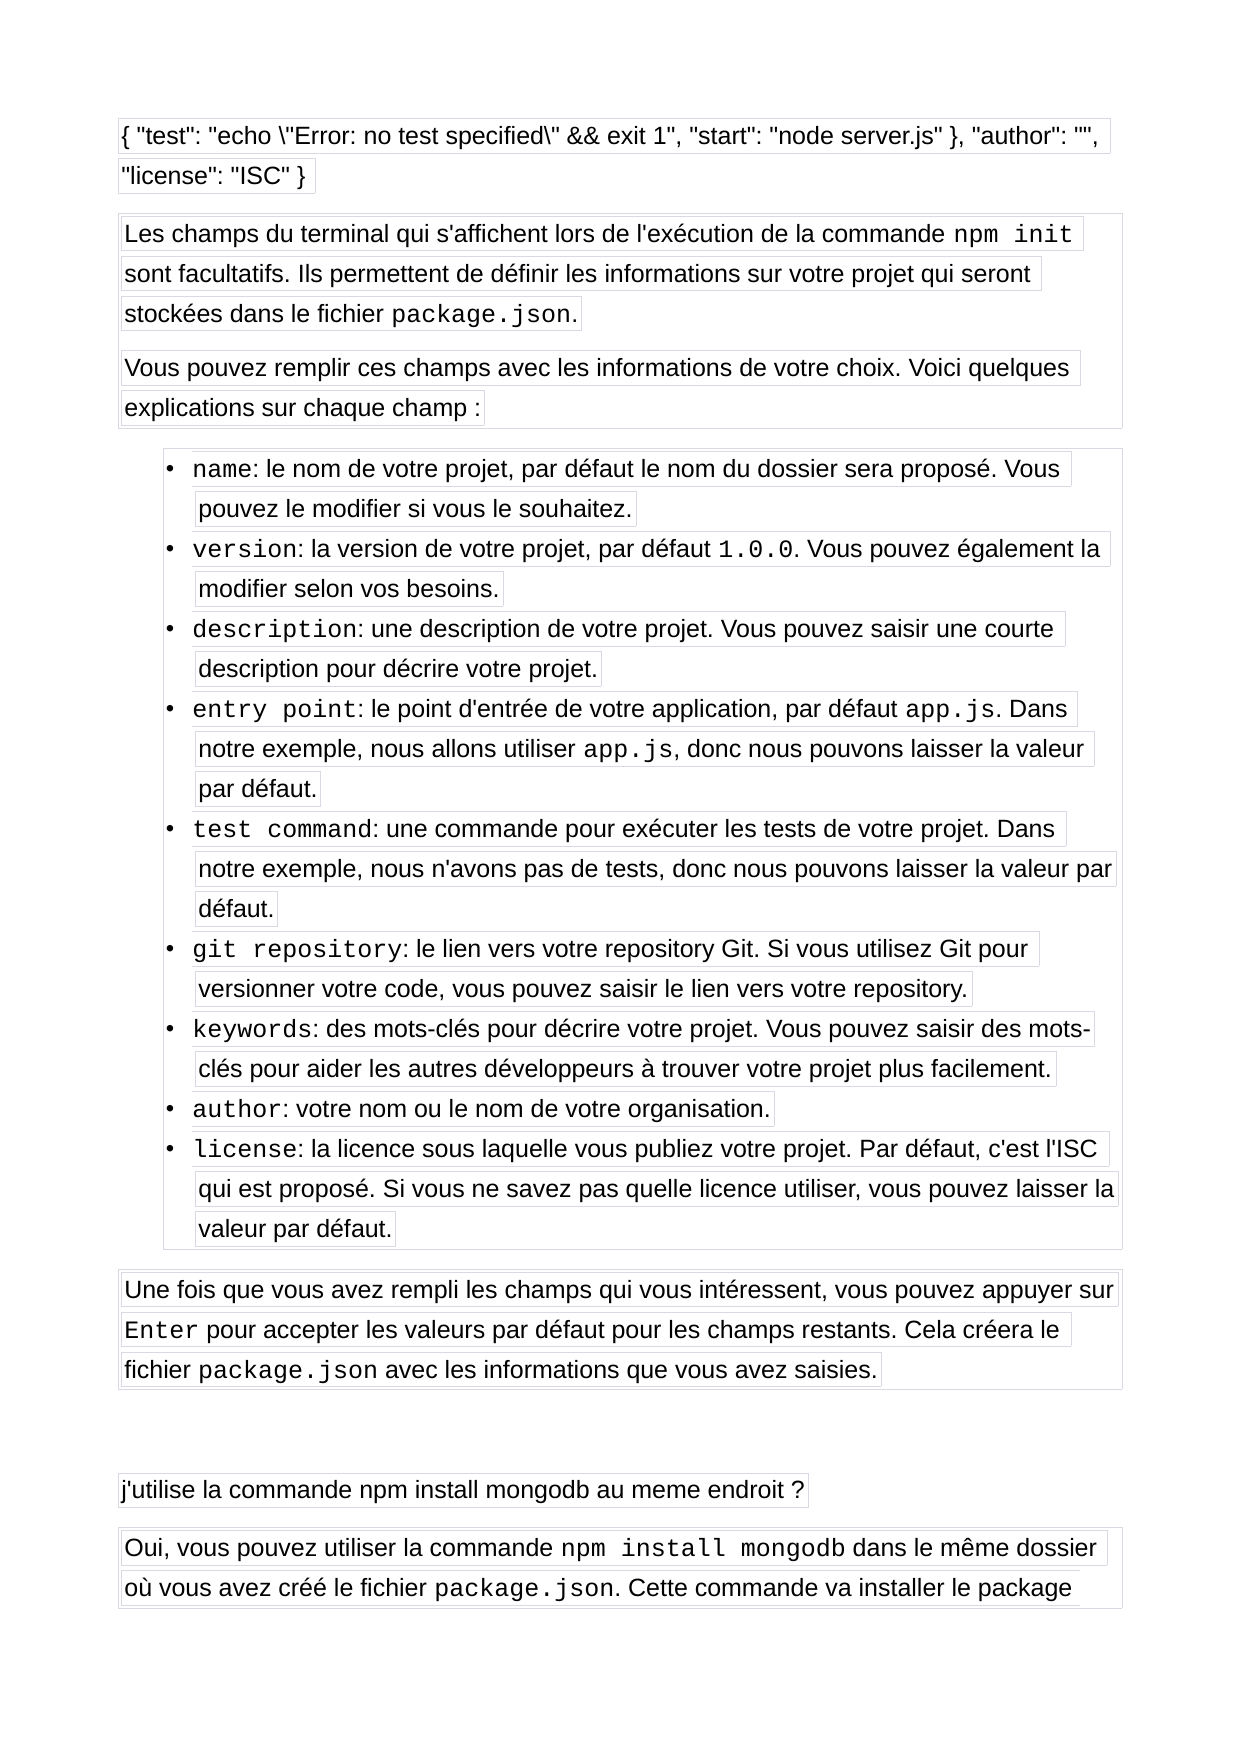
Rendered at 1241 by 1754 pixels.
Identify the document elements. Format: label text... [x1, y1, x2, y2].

list git repository: le lien vers votre repository Git. Si vous utilisez Git pour versionner votre code, vous pouvez saisir le lien vers votre repository. [164, 928, 1122, 1006]
list name: le nom de votre projet, par défaut le nom du dossier sera proposé. Vous pouvez le modifier si vous le souhaitez. [164, 449, 1122, 526]
list keywords: des mots-clés pour décrire votre projet. Vous pouvez saisir des mots-clés pour aider les autres développeurs à trouver votre projet plus facilement. [164, 1008, 1122, 1086]
text j'utilise la commande npm install mongodb au meme endroit ? [119, 1474, 808, 1507]
text Les champs du terminal qui s'affichent lors de l'exécution de la commande npm init sont facultatifs. Ils permettent de définir les informations sur votre projet qui seront stockées dans le fichier package.json. [119, 214, 1122, 331]
text Une fois que vous avez rempli les champs qui vous intéressent, vous pouvez appuyer sur Enter pour accepter les valeurs par défaut pour les champs restants. Cela créera le fichier package.json avec les informations que vous avez saisies. [119, 1270, 1122, 1389]
list version: la version de votre projet, par défaut 1.0.0. Vous pouvez également la modifier selon vos besoins. [164, 528, 1122, 606]
text Oui, vous pouvez utiliser la commande npm install mongodb dans le même dossier où vous avez créé le fichier package.json. Cette commande va installer le package [119, 1528, 1122, 1608]
list license: la licence sous laquelle vous publiez votre projet. Par défaut, c'est l'ISC qui est proposé. Si vous ne savez pas quelle licence utiliser, vous pouvez laisser la valeur par défaut. [164, 1128, 1122, 1249]
text Vous pouvez remplir ces champs avec les informations de votre choix. Voici quelques explications sur chaque champ : [119, 347, 1122, 428]
list test command: une commande pour exécuter les tests de votre projet. Dans notre exemple, nous n'avons pas de tests, donc nous pouvons laisser la valeur par défaut. [164, 808, 1122, 926]
text { "test": "echo \"Error: no test specified\" && exit 1", "start": "node server.js" }, "author": "", "license": "ISC" } [118, 118, 1122, 193]
list description: une description de votre projet. Vous pouvez saisir une courte description pour décrire votre projet. [164, 608, 1122, 686]
text [809, 1472, 1122, 1507]
list entry point: le point d'entrée de votre application, par défaut app.js. Dans notre exemple, nous allons utiliser app.js, donc nous pouvons laisser la valeur par défaut. [164, 688, 1122, 806]
list author: votre nom ou le nom de votre organisation. [164, 1088, 1122, 1126]
